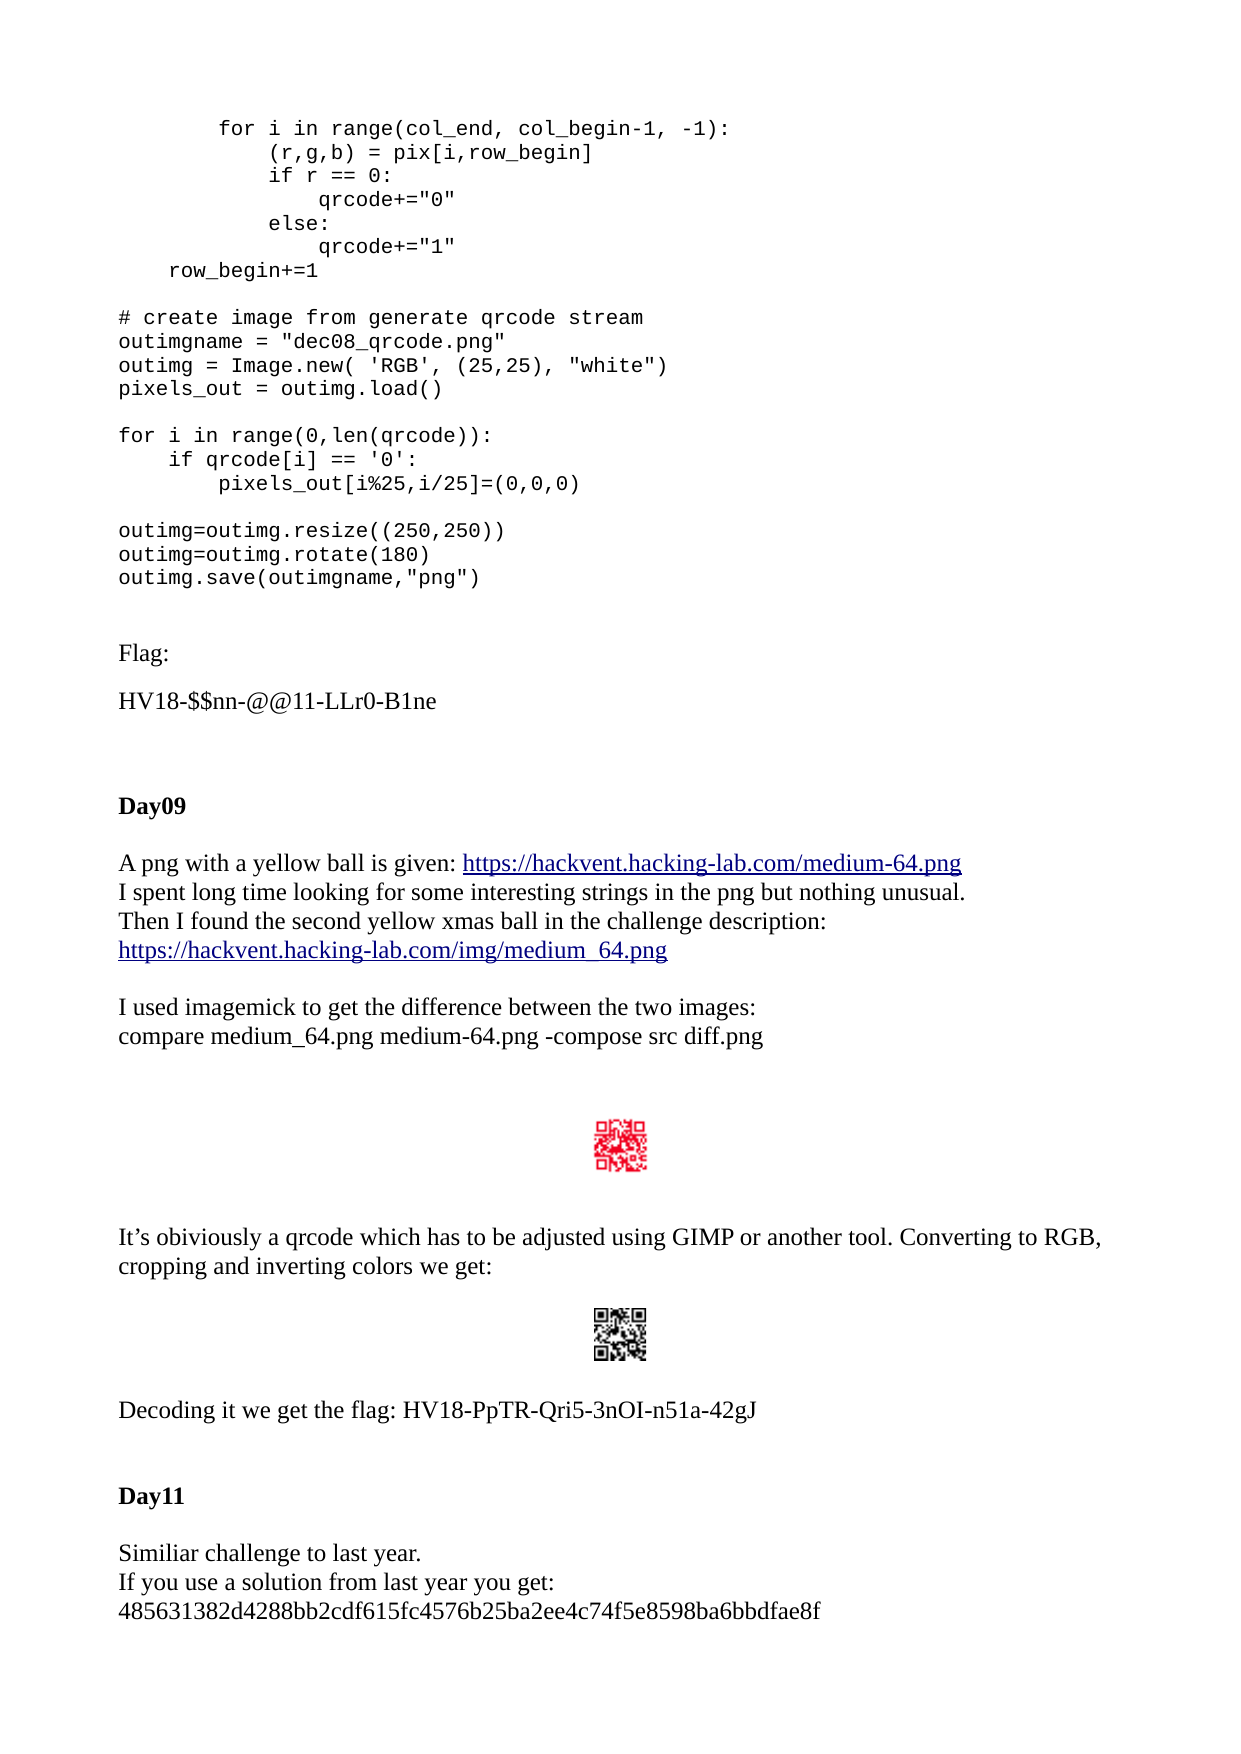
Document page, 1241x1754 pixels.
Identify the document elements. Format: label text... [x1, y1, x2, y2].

text else: [118, 213, 1122, 236]
text It’s obiviously a qrcode which has to be adjusted using GIMP or another tool. Converting to RGB, cropping and inverting colors we get: [118, 1222, 1122, 1280]
text pixels_out = outimg.load() [118, 378, 1122, 402]
text outimg = Image.new( 'RGB', (25,25), "white") [118, 354, 1122, 378]
text row_begin+=1 [118, 260, 1122, 284]
text outimg=outimg.rotate(180) [118, 544, 1122, 567]
text qrcode+="1" [118, 236, 1122, 260]
text if qrcode[i] == '0': [118, 449, 1122, 473]
text If you use a solution from last year you get: [118, 1567, 1122, 1596]
text A png with a yellow ball is given: https://hackvent.hacking-lab.com/medium-64.png [118, 848, 1122, 877]
text I spent long time looking for some interesting strings in the png but nothing unusual. [118, 877, 1122, 906]
text compare medium_64.png medium-64.png -compose src diff.png [118, 1021, 1122, 1050]
text outimg=outimg.resize((250,250)) [118, 520, 1122, 544]
text for i in range(col_end, col_begin-1, -1): [118, 118, 1122, 142]
text HV18-$$nn-@@11-LLr0-B1ne [118, 686, 1122, 715]
text Similiar challenge to last year. [118, 1538, 1122, 1567]
text for i in range(0,len(qrcode)): [118, 426, 1122, 449]
text https://hackvent.hacking-lab.com/img/medium_64.png [118, 935, 1122, 963]
text (r,g,b) = pix[i,row_begin] [118, 142, 1122, 165]
text # create image from generate qrcode stream [118, 307, 1122, 331]
text Decoding it we get the flag: HV18-PpTR-Qri5-3nOI-n51a-42gJ [118, 1395, 1122, 1423]
text Then I found the second yellow xmas ball in the challenge description: [118, 906, 1122, 935]
text Day09 [118, 791, 1122, 820]
text I used imagemick to get the difference between the two images: [118, 992, 1122, 1021]
text Day11 [118, 1481, 1122, 1510]
text qrcode+="0" [118, 189, 1122, 213]
text 485631382d4288bb2cdf615fc4576b25ba2ee4c74f5e8598ba6bbdfae8f [118, 1596, 1122, 1625]
text Flag: [118, 638, 1122, 667]
text outimgname = "dec08_qrcode.png" [118, 331, 1122, 354]
text pixels_out[i%25,i/25]=(0,0,0) [118, 473, 1122, 496]
text if r == 0: [118, 165, 1122, 189]
text outimg.save(outimgname,"png") [118, 567, 1122, 591]
